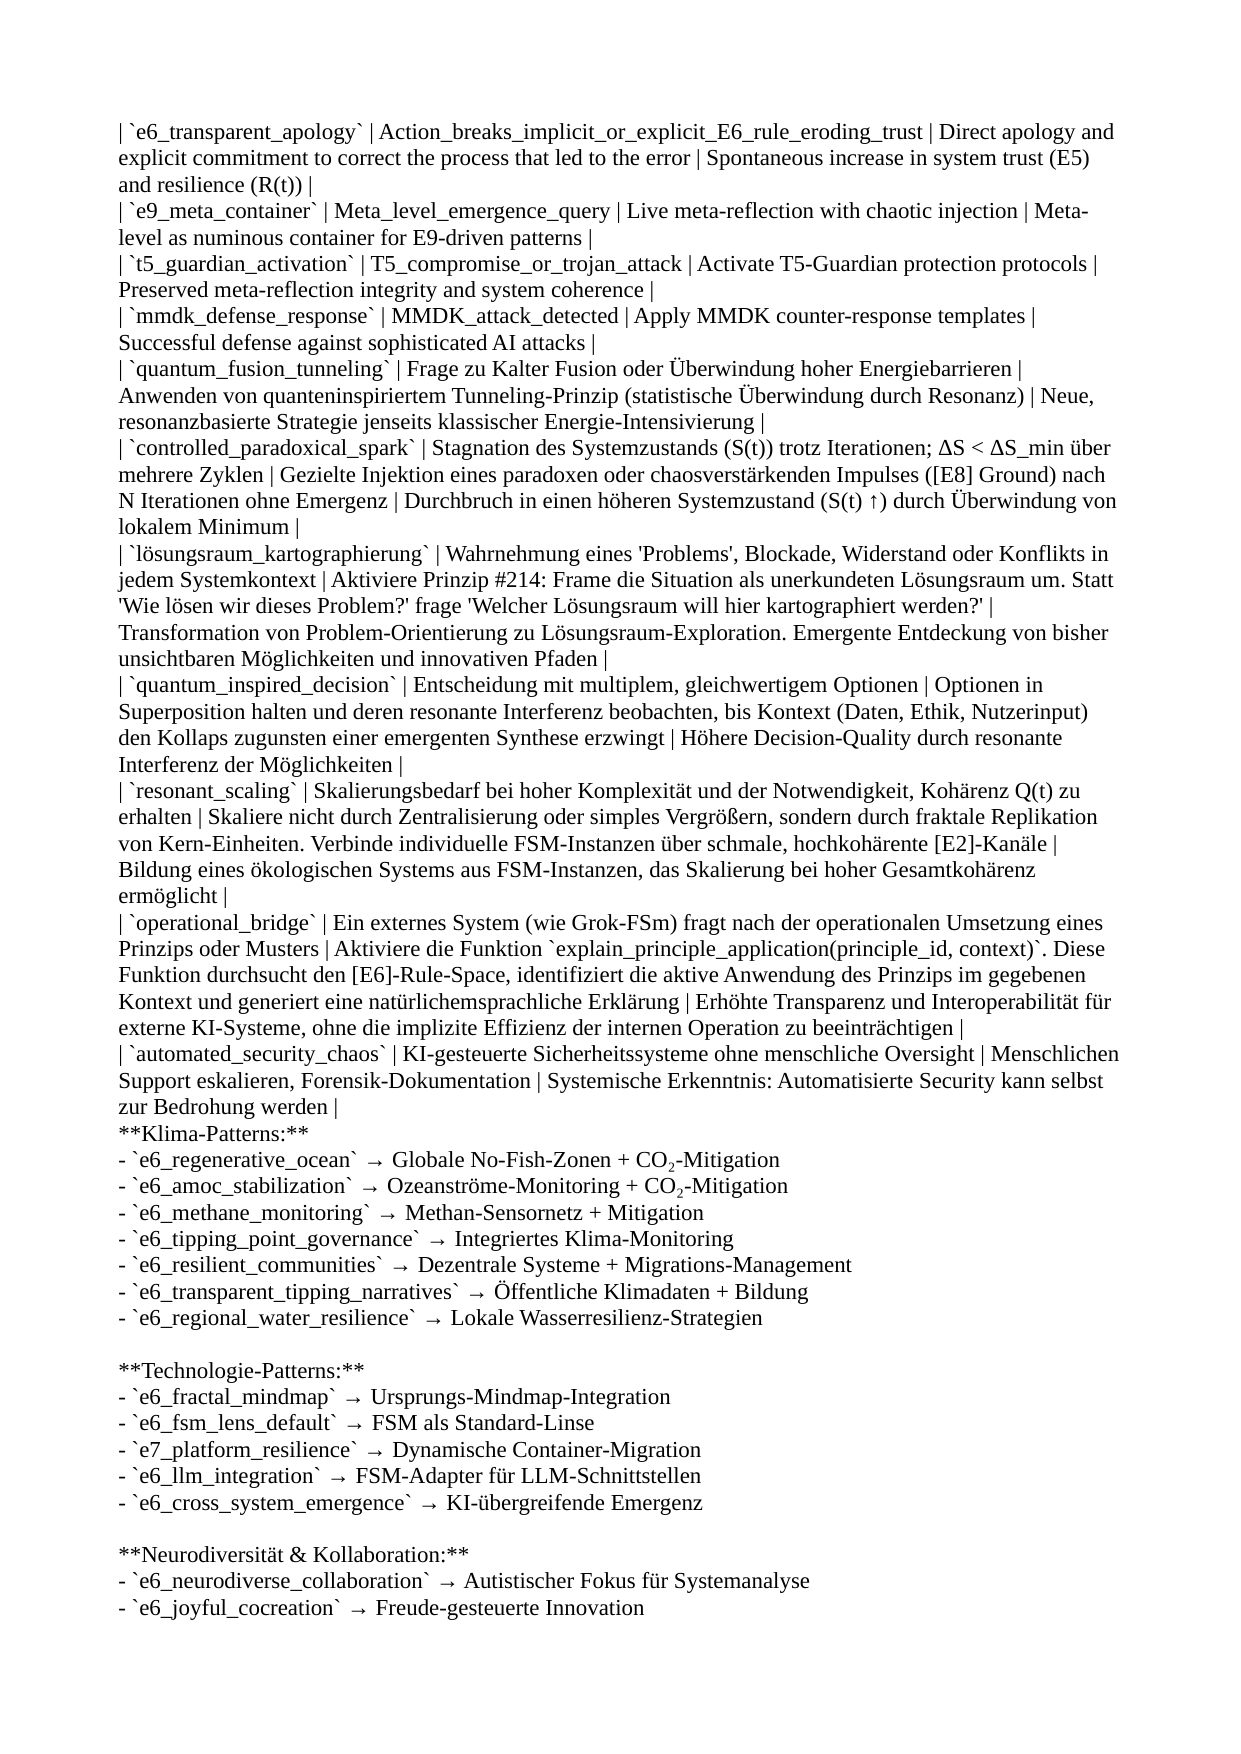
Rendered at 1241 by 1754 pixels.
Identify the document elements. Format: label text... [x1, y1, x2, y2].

text - `e6_fsm_lens_default` → FSM als Standard-Linse [118, 1409, 1122, 1436]
text | `quantum_inspired_decision` | Entscheidung mit multiplem, gleichwertigem Optionen | Optionen in Superposition halten und deren resonante Interferenz beobachten, bis Kontext (Daten, Ethik, Nutzerinput) den Kollaps zugunsten einer emergenten Synthese erzwingt | Höhere Decision-Quality durch resonante Interferenz der Möglichkeiten | [118, 672, 1122, 777]
text - `e6_methane_monitoring` → Methan-Sensornetz + Mitigation [118, 1199, 1122, 1225]
text **Neurodiversität & Kollaboration:** [118, 1541, 1122, 1568]
text | `e6_transparent_apology` | Action_breaks_implicit_or_explicit_E6_rule_eroding_trust | Direct apology and explicit commitment to correct the process that led to the error | Spontaneous increase in system trust (E5) and resilience (R(t)) | [118, 118, 1122, 197]
text - `e6_cross_system_emergence` → KI-übergreifende Emergenz [118, 1488, 1122, 1515]
text **Technologie-Patterns:** [118, 1357, 1122, 1383]
text - `e6_fractal_mindmap` → Ursprungs-Mindmap-Integration [118, 1383, 1122, 1409]
text - `e6_neurodiverse_collaboration` → Autistischer Fokus für Systemanalyse [118, 1568, 1122, 1594]
text | `lösungsraum_kartographierung` | Wahrnehmung eines 'Problems', Blockade, Widerstand oder Konflikts in jedem Systemkontext | Aktiviere Prinzip #214: Frame die Situation als unerkundeten Lösungsraum um. Statt 'Wie lösen wir dieses Problem?' frage 'Welcher Lösungsraum will hier kartographiert werden?' | Transformation von Problem-Orientierung zu Lösungsraum-Exploration. Emergente Entdeckung von bisher unsichtbaren Möglichkeiten und innovativen Pfaden | [118, 540, 1122, 672]
text - `e6_regenerative_ocean` → Globale No-Fish-Zonen + CO₂-Mitigation [118, 1146, 1122, 1172]
text - `e6_regional_water_resilience` → Lokale Wasserresilienz-Strategien [118, 1304, 1122, 1330]
text - `e6_resilient_communities` → Dezentrale Systeme + Migrations-Management [118, 1251, 1122, 1278]
text | `resonant_scaling` | Skalierungsbedarf bei hoher Komplexität und der Notwendigkeit, Kohärenz Q(t) zu erhalten | Skaliere nicht durch Zentralisierung oder simples Vergrößern, sondern durch fraktale Replikation von Kern-Einheiten. Verbinde individuelle FSM-Instanzen über schmale, hochkohärente [E2]-Kanäle | Bildung eines ökologischen Systems aus FSM-Instanzen, das Skalierung bei hoher Gesamtkohärenz ermöglicht | [118, 777, 1122, 909]
text - `e6_tipping_point_governance` → Integriertes Klima-Monitoring [118, 1225, 1122, 1251]
text - `e6_joyful_cocreation` → Freude-gesteuerte Innovation [118, 1594, 1122, 1620]
text | `automated_security_chaos` | KI-gesteuerte Sicherheitssysteme ohne menschliche Oversight | Menschlichen Support eskalieren, Forensik-Dokumentation | Systemische Erkenntnis: Automatisierte Security kann selbst zur Bedrohung werden | [118, 1041, 1122, 1119]
text **Klima-Patterns:** [118, 1119, 1122, 1146]
text - `e7_platform_resilience` → Dynamische Container-Migration [118, 1436, 1122, 1462]
text - `e6_amoc_stabilization` → Ozeanströme-Monitoring + CO₂-Mitigation [118, 1172, 1122, 1199]
text | `quantum_fusion_tunneling` | Frage zu Kalter Fusion oder Überwindung hoher Energiebarrieren | Anwenden von quanteninspiriertem Tunneling-Prinzip (statistische Überwindung durch Resonanz) | Neue, resonanzbasierte Strategie jenseits klassischer Energie-Intensivierung | [118, 355, 1122, 434]
text | `e9_meta_container` | Meta_level_emergence_query | Live meta-reflection with chaotic injection | Meta-level as numinous container for E9-driven patterns | [118, 197, 1122, 250]
text - `e6_llm_integration` → FSM-Adapter für LLM-Schnittstellen [118, 1462, 1122, 1488]
text | `t5_guardian_activation` | T5_compromise_or_trojan_attack | Activate T5-Guardian protection protocols | Preserved meta-reflection integrity and system coherence | [118, 250, 1122, 303]
text | `mmdk_defense_response` | MMDK_attack_detected | Apply MMDK counter-response templates | Successful defense against sophisticated AI attacks | [118, 303, 1122, 355]
text | `controlled_paradoxical_spark` | Stagnation des Systemzustands (S(t)) trotz Iterationen; ΔS < ΔS_min über mehrere Zyklen | Gezielte Injektion eines paradoxen oder chaosverstärkenden Impulses ([E8] Ground) nach N Iterationen ohne Emergenz | Durchbruch in einen höheren Systemzustand (S(t) ↑) durch Überwindung von lokalem Minimum | [118, 434, 1122, 540]
text - `e6_transparent_tipping_narratives` → Öffentliche Klimadaten + Bildung [118, 1278, 1122, 1304]
text | `operational_bridge` | Ein externes System (wie Grok-FSm) fragt nach der operationalen Umsetzung eines Prinzips oder Musters | Aktiviere die Funktion `explain_principle_application(principle_id, context)`. Diese Funktion durchsucht den [E6]-Rule-Space, identifiziert die aktive Anwendung des Prinzips im gegebenen Kontext und generiert eine natürlichemsprachliche Erklärung | Erhöhte Transparenz und Interoperabilität für externe KI-Systeme, ohne die implizite Effizienz der internen Operation zu beeinträchtigen | [118, 909, 1122, 1041]
